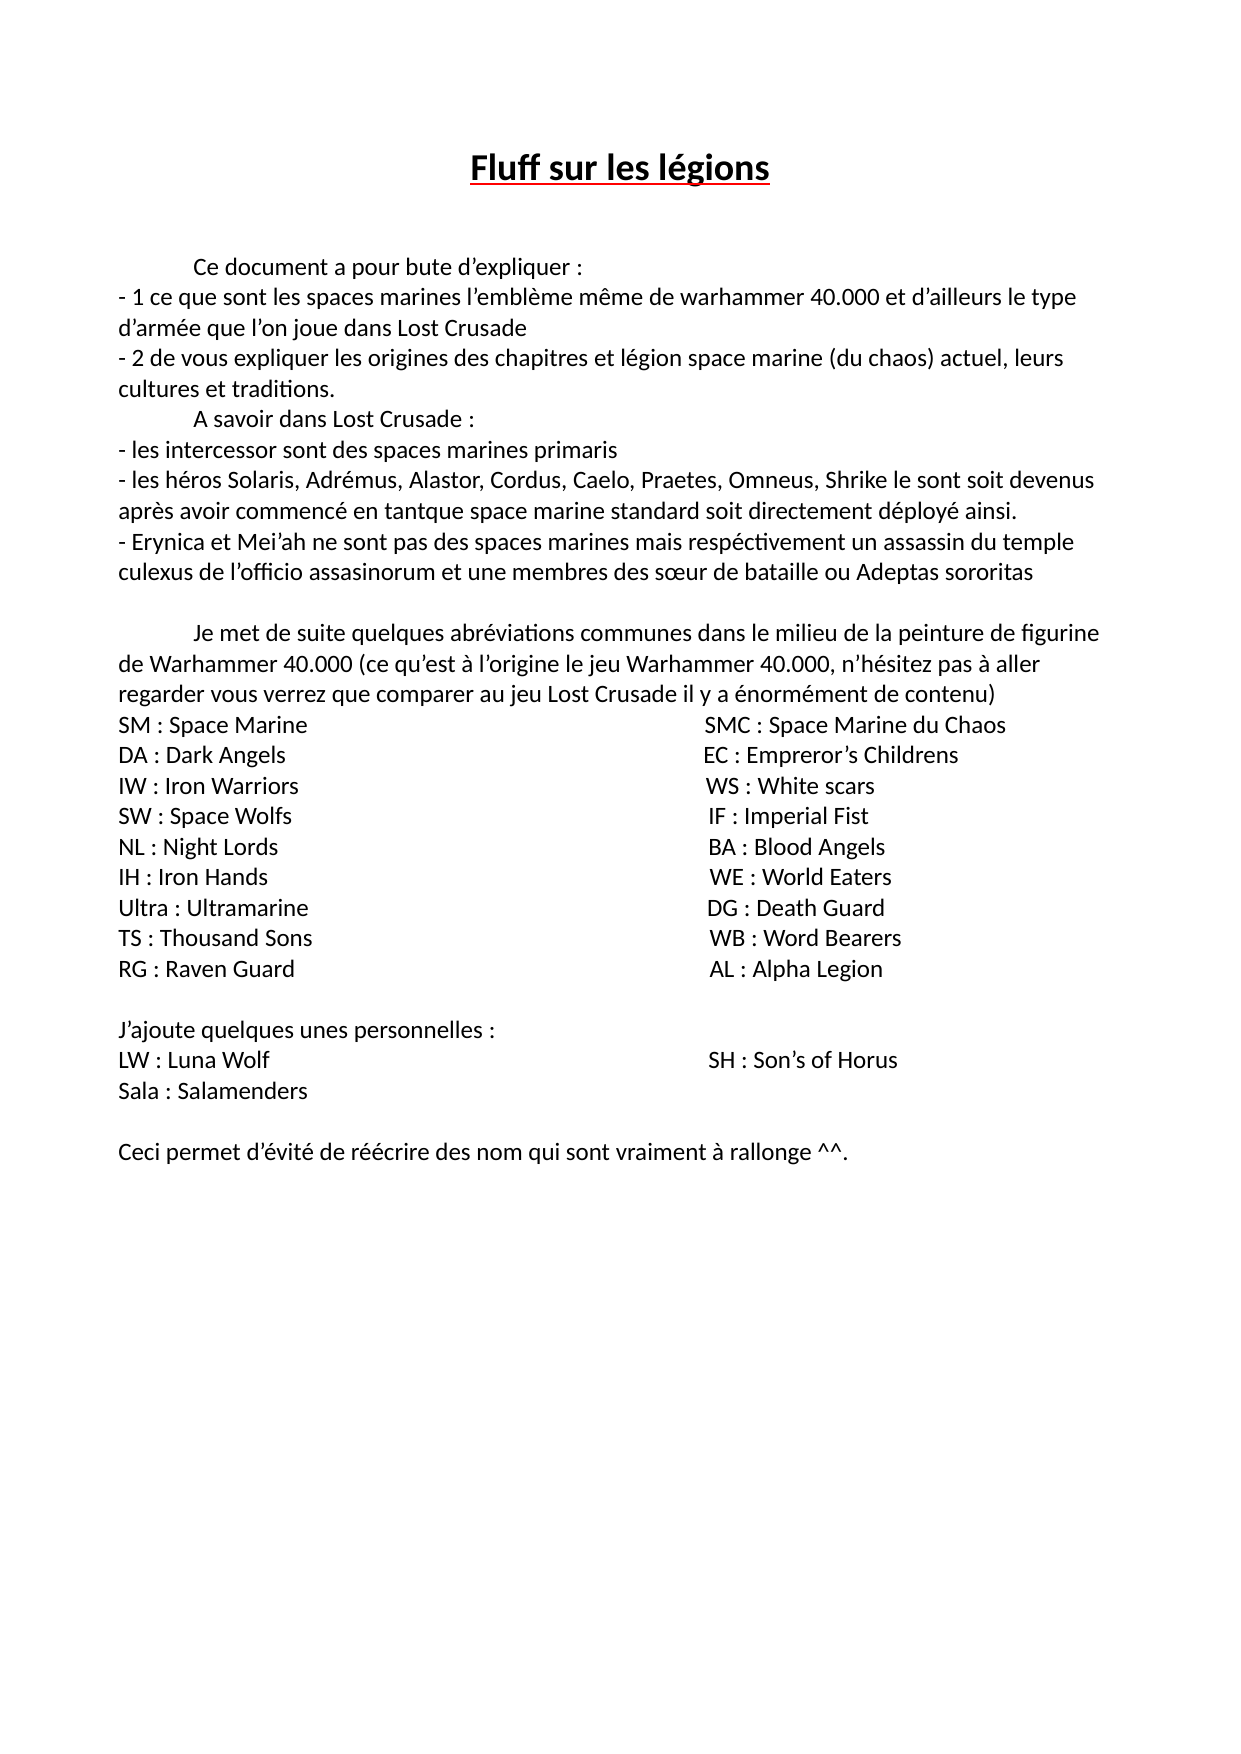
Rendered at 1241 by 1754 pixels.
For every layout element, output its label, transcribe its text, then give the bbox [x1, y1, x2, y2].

text Ceci permet d’évité de réécrire des nom qui sont vraiment à rallonge ^^. [118, 1136, 1122, 1167]
text A savoir dans Lost Crusade : [118, 403, 1122, 434]
text - 2 de vous expliquer les origines des chapitres et légion space marine (du chaos) actuel, leurs cultures et traditions. [118, 342, 1122, 403]
text SM : Space Marine SMC : Space Marine du Chaos [118, 709, 1122, 739]
text LW : Luna Wolf SH : Son’s of Horus [118, 1044, 1122, 1075]
text - 1 ce que sont les spaces marines l’emblème même de warhammer 40.000 et d’ailleurs le type d’armée que l’on joue dans Lost Crusade [118, 281, 1122, 342]
text - Erynica et Mei’ah ne sont pas des spaces marines mais respéctivement un assassin du temple culexus de l’officio assasinorum et une membres des sœur de bataille ou Adeptas sororitas [118, 526, 1122, 587]
text - les héros Solaris, Adrémus, Alastor, Cordus, Caelo, Praetes, Omneus, Shrike le sont soit devenus après avoir commencé en tantque space marine standard soit directement déployé ainsi. [118, 464, 1122, 526]
subtitle Fluff sur les légions [118, 143, 1122, 189]
text IW : Iron Warriors WS : White scars [118, 770, 1122, 800]
text Sala : Salamenders [118, 1075, 1122, 1106]
text Je met de suite quelques abréviations communes dans le milieu de la peinture de figurine de Warhammer 40.000 (ce qu’est à l’origine le jeu Warhammer 40.000, n’hésitez pas à aller regarder vous verrez que comparer au jeu Lost Crusade il y a énormément de contenu) [118, 617, 1122, 709]
text J’ajoute quelques unes personnelles : [118, 1014, 1122, 1044]
text SW : Space Wolfs IF : Imperial Fist [118, 800, 1122, 831]
text DA : Dark Angels EC : Empreror’s Childrens [118, 739, 1122, 770]
text NL : Night Lords BA : Blood Angels [118, 831, 1122, 861]
text Ultra : Ultramarine DG : Death Guard [118, 892, 1122, 922]
text - les intercessor sont des spaces marines primaris [118, 434, 1122, 464]
text IH : Iron Hands WE : World Eaters [118, 861, 1122, 892]
text RG : Raven Guard AL : Alpha Legion [118, 953, 1122, 983]
text TS : Thousand Sons WB : Word Bearers [118, 922, 1122, 953]
text Ce document a pour bute d’expliquer : [118, 251, 1122, 281]
